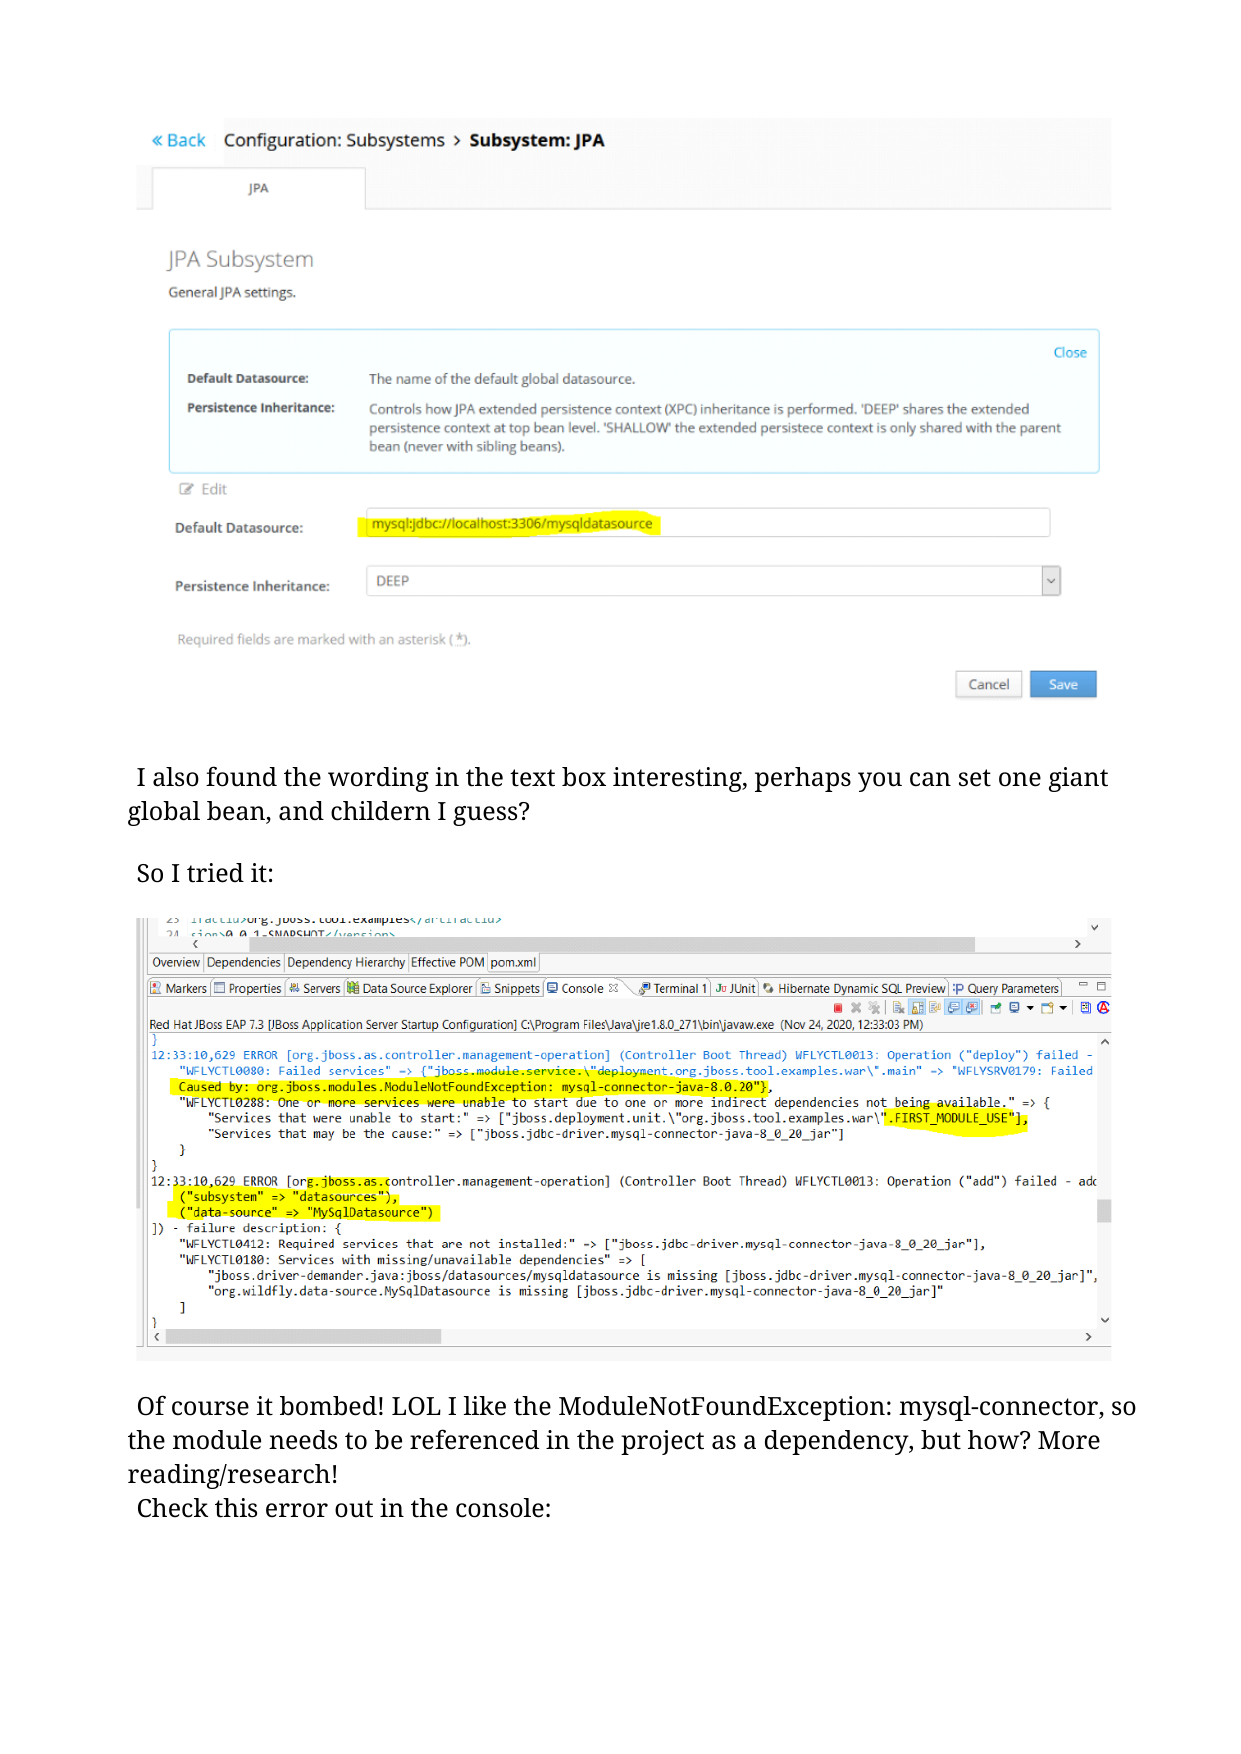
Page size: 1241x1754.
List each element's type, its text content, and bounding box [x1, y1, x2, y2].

text I also found the wording in the text box interesting, perhaps you can set one giant global bean, and childern I guess? [127, 760, 1141, 828]
text Of course it bombed! LOL I like the ModuleNotFoundException: mysql-connector, so the module needs to be referenced in the project as a dependency, but how? More reading/research! [127, 1389, 1141, 1491]
text Check this error out in the console: [127, 1491, 1141, 1525]
text So I tried it: [127, 856, 1141, 890]
